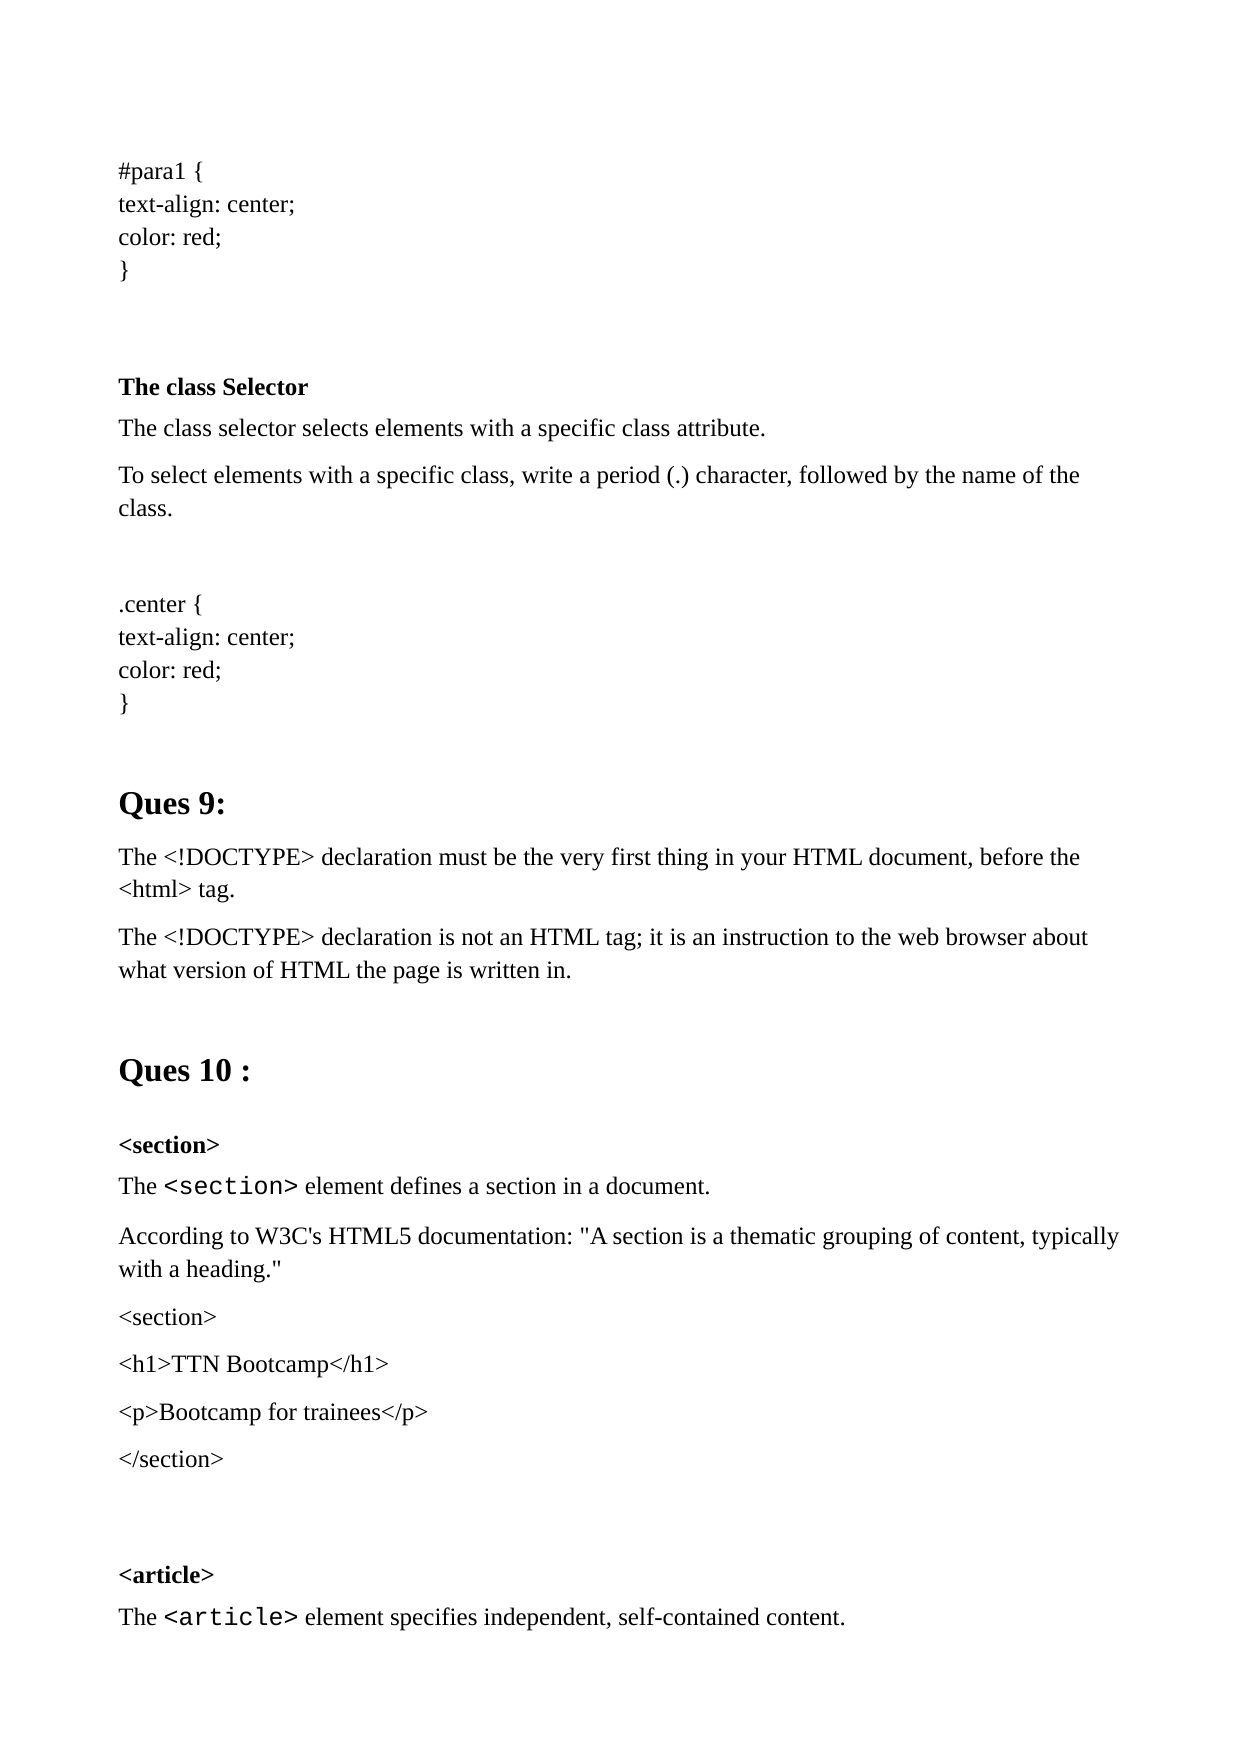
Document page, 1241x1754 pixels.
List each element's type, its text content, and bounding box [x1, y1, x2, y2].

text The <section> element defines a section in a document. [118, 1171, 1122, 1202]
text Ques 9: [118, 783, 1122, 821]
text The <article> element specifies independent, self-contained content. [118, 1602, 1122, 1633]
text The <!DOCTYPE> declaration must be the very first thing in your HTML document, before the <html> tag. [118, 842, 1122, 903]
text Ques 10 : [118, 1050, 1122, 1089]
subtitle The class Selector [118, 372, 1122, 400]
subtitle <section> [118, 1130, 1122, 1159]
text .center { text-align: center; color: red; } [118, 589, 1122, 716]
text The class selector selects elements with a specific class attribute. [118, 413, 1122, 442]
subtitle <article> [118, 1561, 1122, 1589]
text According to W3C's HTML5 documentation: "A section is a thematic grouping of content, typically with a heading." [118, 1221, 1122, 1283]
text <section> [118, 1302, 1122, 1331]
text The <!DOCTYPE> declaration is not an HTML tag; it is an instruction to the web browser about what version of HTML the page is written in. [118, 922, 1122, 984]
text </section> [118, 1444, 1122, 1473]
text <h1>TTN Bootcamp</h1> [118, 1349, 1122, 1378]
text To select elements with a specific class, write a period (.) character, followed by the name of the class. [118, 460, 1122, 522]
text #para1 { text-align: center; color: red; } [118, 156, 1122, 284]
text <p>Bootcamp for trainees</p> [118, 1397, 1122, 1426]
